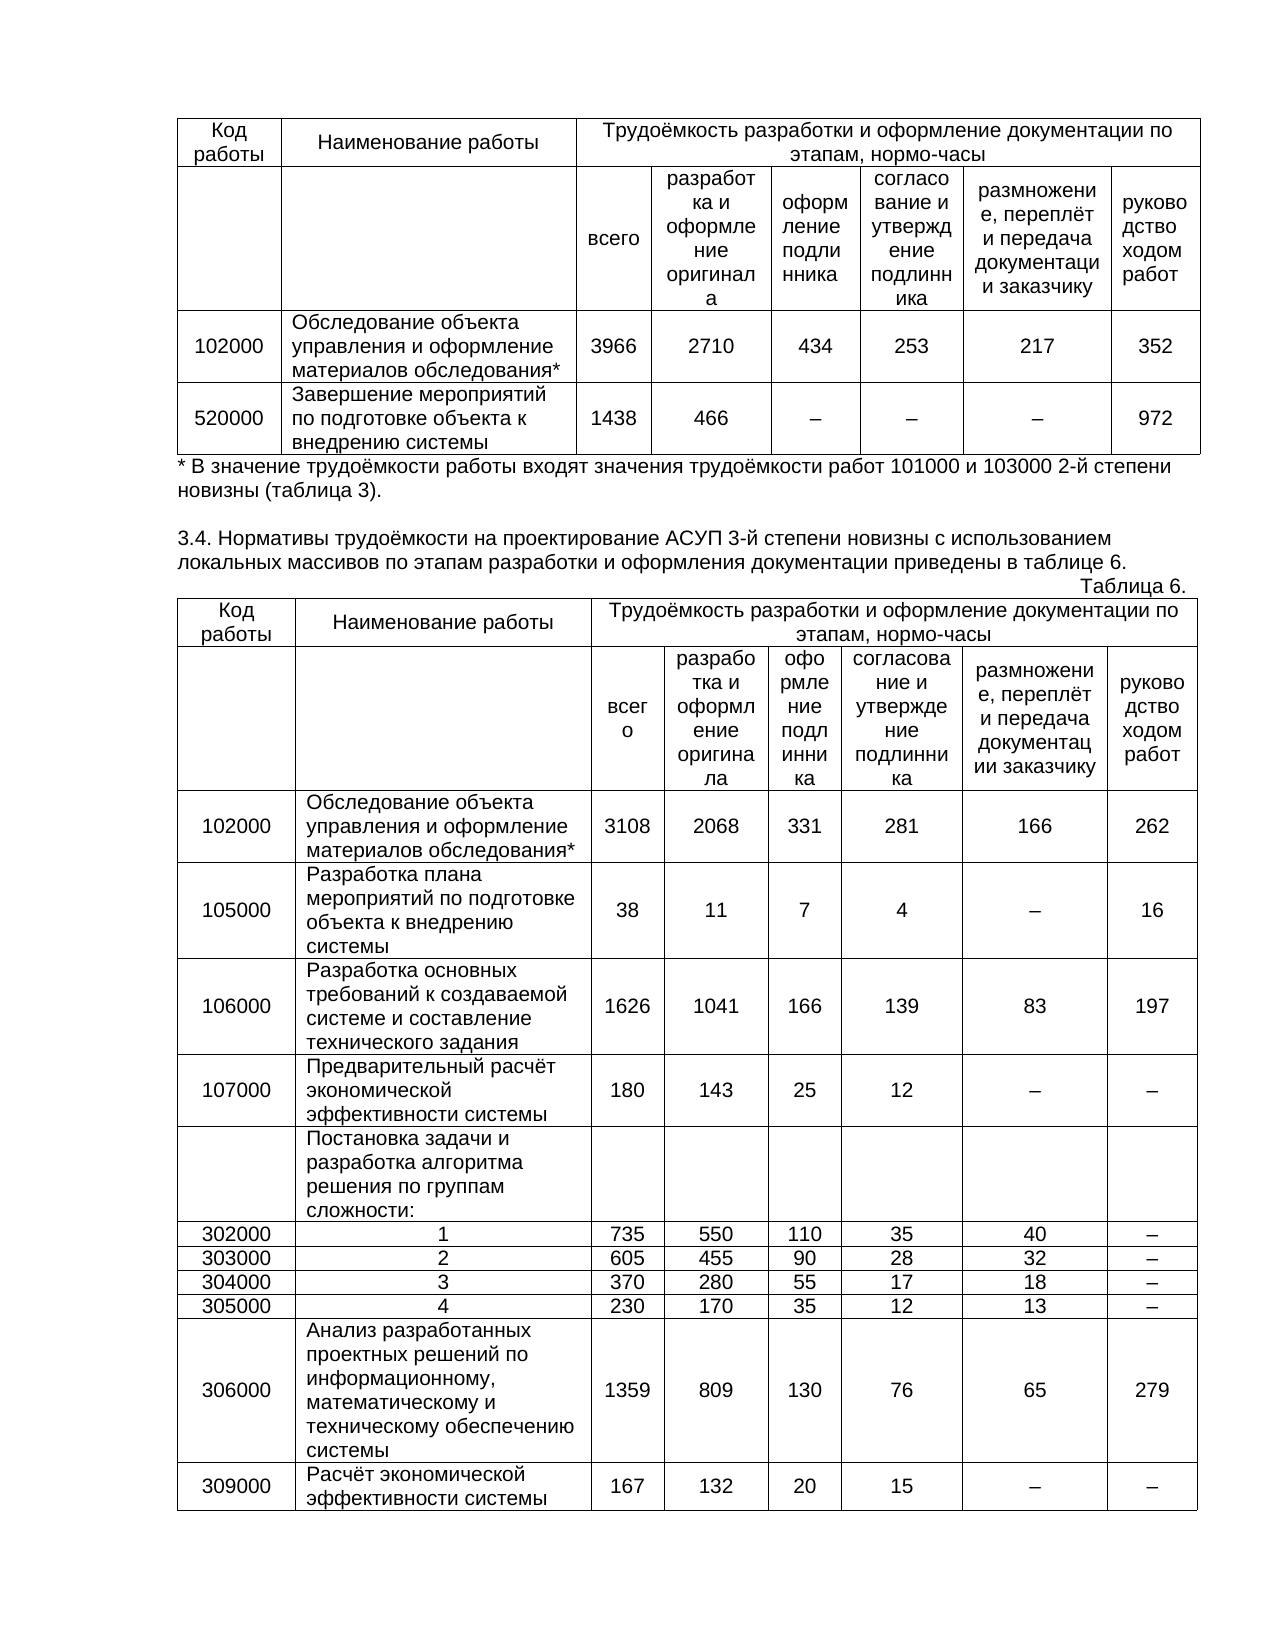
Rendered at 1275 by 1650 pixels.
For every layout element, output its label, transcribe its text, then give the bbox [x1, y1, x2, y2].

table_cell всего [592, 647, 664, 790]
table_cell 253 [861, 311, 963, 382]
table_cell 18 [963, 1271, 1107, 1294]
table_cell Обследование объекта управления и оформление материалов обследования* [296, 791, 591, 862]
table_cell разработка и оформление оригинала [665, 647, 768, 790]
table_cell 309000 [178, 1463, 295, 1509]
table_cell 1438 [577, 383, 651, 454]
table_cell 11 [665, 863, 768, 958]
table_cell 809 [665, 1319, 768, 1462]
table_cell – [1108, 1295, 1197, 1318]
table_cell [592, 1127, 664, 1221]
table_cell 2710 [652, 311, 771, 382]
table_cell 3966 [577, 311, 651, 382]
table_cell 735 [592, 1222, 664, 1246]
table_cell 280 [665, 1271, 768, 1294]
table_cell 466 [652, 383, 771, 454]
table_cell 143 [665, 1055, 768, 1126]
table_cell 35 [769, 1295, 841, 1318]
table_cell 170 [665, 1295, 768, 1318]
table_cell оформление подлинника [772, 167, 860, 310]
table_cell 1359 [592, 1319, 664, 1462]
table_cell 105000 [178, 863, 295, 958]
table_cell 352 [1112, 311, 1200, 382]
table_cell 106000 [178, 959, 295, 1053]
table_cell 132 [665, 1463, 768, 1509]
table_cell 110 [769, 1222, 841, 1246]
table_cell 331 [769, 791, 841, 862]
table_cell 217 [964, 311, 1111, 382]
table_cell – [1108, 1247, 1197, 1269]
table_cell [665, 1127, 768, 1221]
table_cell согласование и утверждение подлинника [842, 647, 962, 790]
table_cell 12 [842, 1055, 962, 1126]
table_cell 40 [963, 1222, 1107, 1246]
table_cell [1108, 1127, 1197, 1221]
table_cell 4 [842, 863, 962, 958]
text 3.4. Нормативы трудоёмкости на проектирование АСУП 3-й степени новизны с использованием локальных массивов по этапам разработки и оформления документации приведены в таблице 6. [177, 526, 1186, 574]
table_cell 35 [842, 1222, 962, 1246]
table_cell – [1108, 1222, 1197, 1246]
table_cell 17 [842, 1271, 962, 1294]
table_cell [296, 647, 591, 790]
table_cell 1 [296, 1222, 591, 1246]
table_cell руководство ходом работ [1108, 647, 1197, 790]
table_header Код работы [178, 599, 295, 646]
table_cell Постановка задачи и разработка алгоритма решения по группам сложности: [296, 1127, 591, 1221]
table_cell Расчёт экономической эффективности системы [296, 1463, 591, 1509]
table_cell 306000 [178, 1319, 295, 1462]
table_cell 3 [296, 1271, 591, 1294]
table_cell 65 [963, 1319, 1107, 1462]
table_cell согласование и утверждение подлинника [861, 167, 963, 310]
table_cell Анализ разработанных проектных решений по информационному, математическому и техническому обеспечению системы [296, 1319, 591, 1462]
table_cell 28 [842, 1247, 962, 1269]
table_cell 102000 [178, 791, 295, 862]
table_cell [769, 1127, 841, 1221]
table_cell 130 [769, 1319, 841, 1462]
table_cell 1626 [592, 959, 664, 1053]
table_cell 4 [296, 1295, 591, 1318]
table_cell 76 [842, 1319, 962, 1462]
table_cell 281 [842, 791, 962, 862]
table_cell 302000 [178, 1222, 295, 1246]
table_cell 83 [963, 959, 1107, 1053]
table_cell 303000 [178, 1247, 295, 1269]
table_cell Завершение мероприятий по подготовке объекта к внедрению системы [282, 383, 576, 454]
table_cell – [963, 1463, 1107, 1509]
table_cell 7 [769, 863, 841, 958]
table_cell 197 [1108, 959, 1197, 1053]
table_cell [963, 1127, 1107, 1221]
table_cell 370 [592, 1271, 664, 1294]
table_header Трудоёмкость разработки и оформление документации по этапам, нормо-часы [592, 599, 1197, 646]
table_cell 434 [772, 311, 860, 382]
table_cell 605 [592, 1247, 664, 1269]
table_cell 38 [592, 863, 664, 958]
table_header Наименование работы [296, 599, 591, 646]
table_cell Разработка плана мероприятий по подготовке объекта к внедрению системы [296, 863, 591, 958]
table_cell 20 [769, 1463, 841, 1509]
table_cell Разработка основных требований к создаваемой системе и составление технического задания [296, 959, 591, 1053]
table_cell руководство ходом работ [1112, 167, 1200, 310]
table_cell 520000 [178, 383, 281, 454]
table_cell 304000 [178, 1271, 295, 1294]
table_cell 90 [769, 1247, 841, 1269]
table_cell 550 [665, 1222, 768, 1246]
table_cell 455 [665, 1247, 768, 1269]
table_header Трудоёмкость разработки и оформление документации по этапам, нормо-часы [577, 119, 1200, 166]
table_cell 16 [1108, 863, 1197, 958]
table_cell 305000 [178, 1295, 295, 1318]
table_cell [842, 1127, 962, 1221]
table_cell 102000 [178, 311, 281, 382]
table_cell 166 [769, 959, 841, 1053]
table_cell – [1108, 1271, 1197, 1294]
table_header Код работы [178, 119, 281, 166]
table_cell 3108 [592, 791, 664, 862]
table_cell – [964, 383, 1111, 454]
table_cell размножение, переплёт и передача документации заказчику [963, 647, 1107, 790]
table_cell 2 [296, 1247, 591, 1269]
table_cell – [1108, 1055, 1197, 1126]
table_cell 167 [592, 1463, 664, 1509]
table_cell оформление подлинника [769, 647, 841, 790]
table_cell [178, 647, 295, 790]
table_cell 12 [842, 1295, 962, 1318]
table_cell всего [577, 167, 651, 310]
table_cell – [772, 383, 860, 454]
table_cell 32 [963, 1247, 1107, 1269]
table_cell 1041 [665, 959, 768, 1053]
table_cell 166 [963, 791, 1107, 862]
table_cell 279 [1108, 1319, 1197, 1462]
table_cell размножение, переплёт и передача документации заказчику [964, 167, 1111, 310]
table_cell 139 [842, 959, 962, 1053]
table_cell – [963, 1055, 1107, 1126]
table_cell – [1108, 1463, 1197, 1509]
table_cell 180 [592, 1055, 664, 1126]
table_cell 107000 [178, 1055, 295, 1126]
table_cell разработка и оформление оригинала [652, 167, 771, 310]
table_cell [178, 167, 281, 310]
table_cell 262 [1108, 791, 1197, 862]
table_cell Предварительный расчёт экономической эффективности системы [296, 1055, 591, 1126]
table_cell 13 [963, 1295, 1107, 1318]
table_cell 25 [769, 1055, 841, 1126]
table_cell – [861, 383, 963, 454]
table_cell 2068 [665, 791, 768, 862]
table_cell [178, 1127, 295, 1221]
text * В значение трудоёмкости работы входят значения трудоёмкости работ 101000 и 103000 2-й степени новизны (таблица 3). [177, 455, 1186, 502]
table_cell – [963, 863, 1107, 958]
text Таблица 6. [177, 574, 1186, 598]
table_header Наименование работы [282, 119, 576, 166]
table_cell 15 [842, 1463, 962, 1509]
table_cell [282, 167, 576, 310]
table_cell 55 [769, 1271, 841, 1294]
table_cell 972 [1112, 383, 1200, 454]
table_cell 230 [592, 1295, 664, 1318]
table_cell Обследование объекта управления и оформление материалов обследования* [282, 311, 576, 382]
